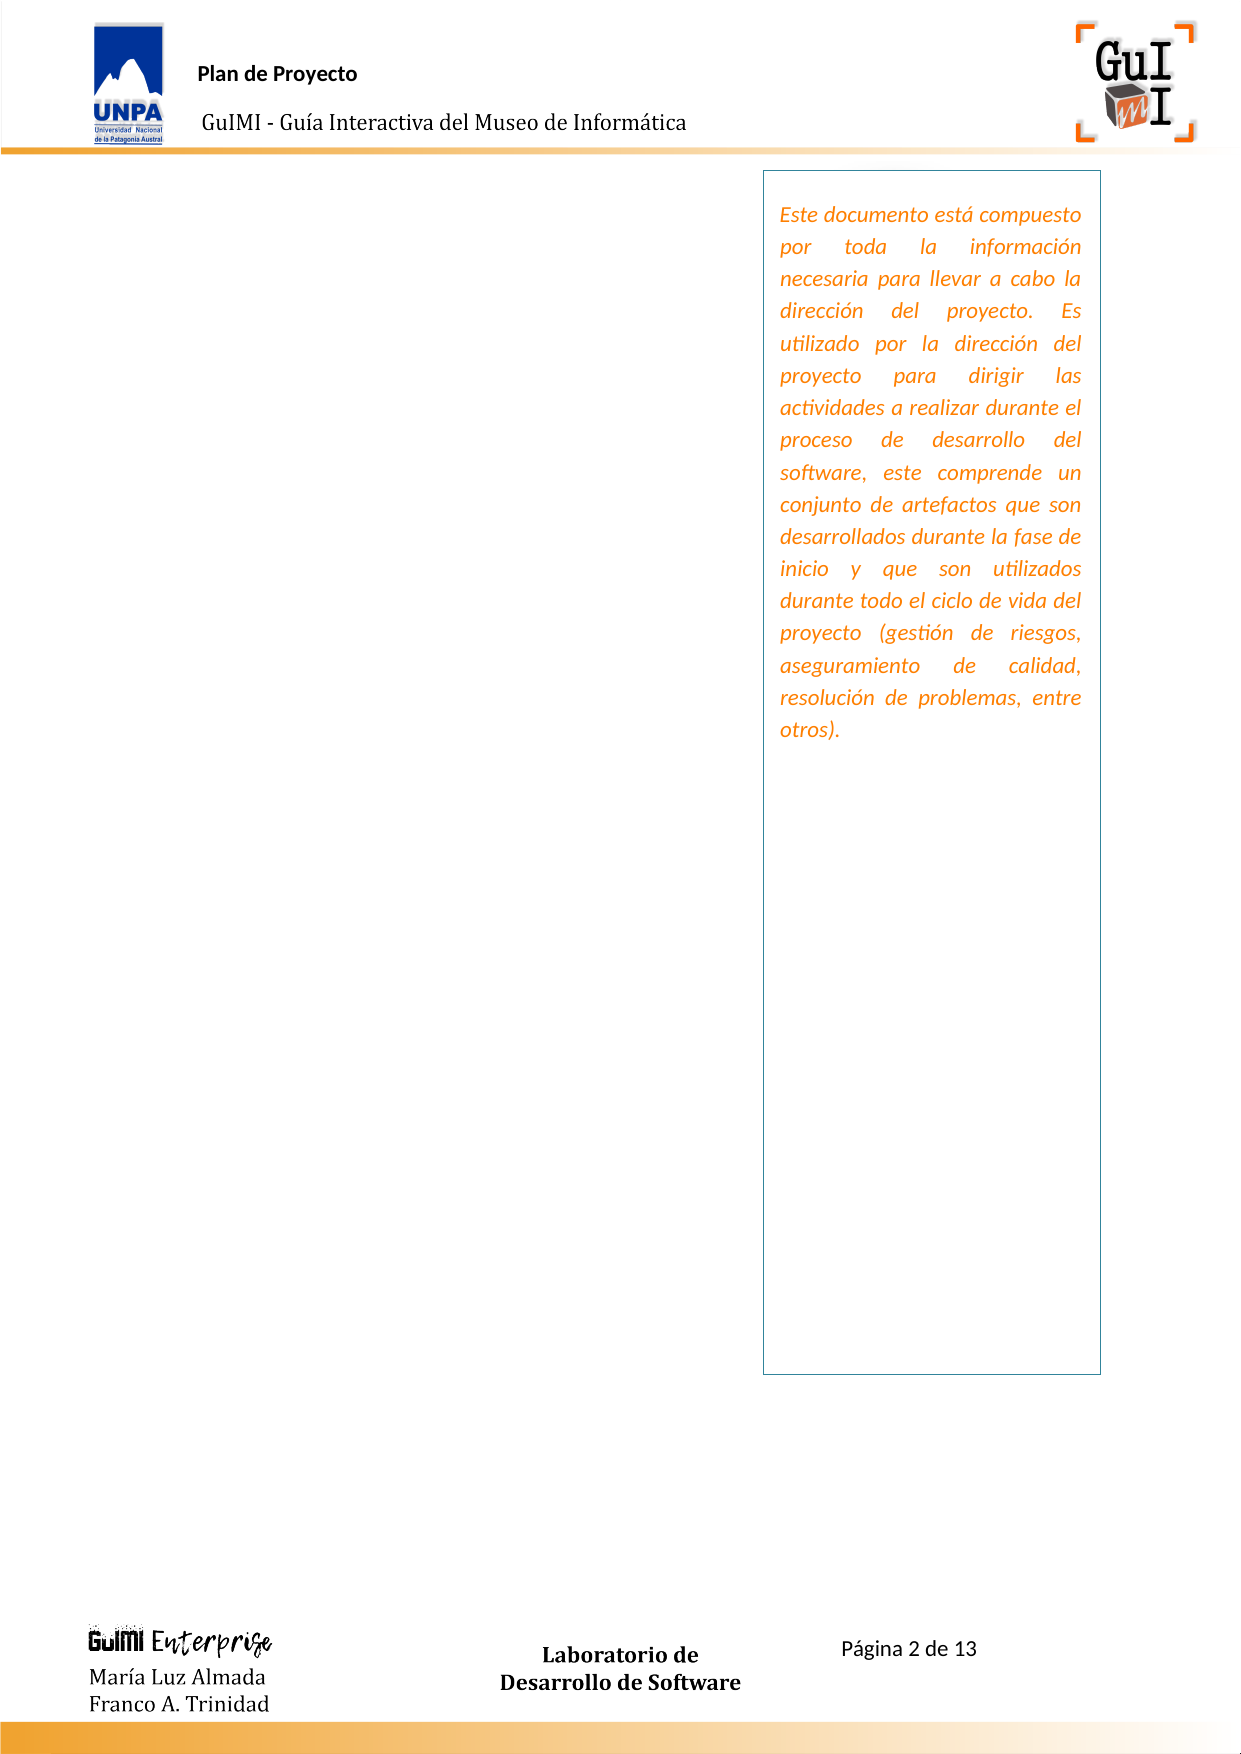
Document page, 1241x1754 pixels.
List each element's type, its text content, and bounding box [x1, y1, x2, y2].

picture [0, 0, 1241, 155]
picture [0, 1613, 1241, 1754]
text Este documento está compuesto por toda la información necesaria para llevar a cabo la dirección del proyecto. Es utilizado por la dirección del proyecto para dirigir las actividades a realizar durante el proceso de desarrollo del software, este comprende un conjunto de artefactos que son desarrollados durante la fase de inicio y que son utilizados durante todo el ciclo de vida del proyecto (gestión de riesgos, aseguramiento de calidad, resolución de problemas, entre otros). [779, 200, 1084, 743]
picture [772, 161, 1014, 170]
